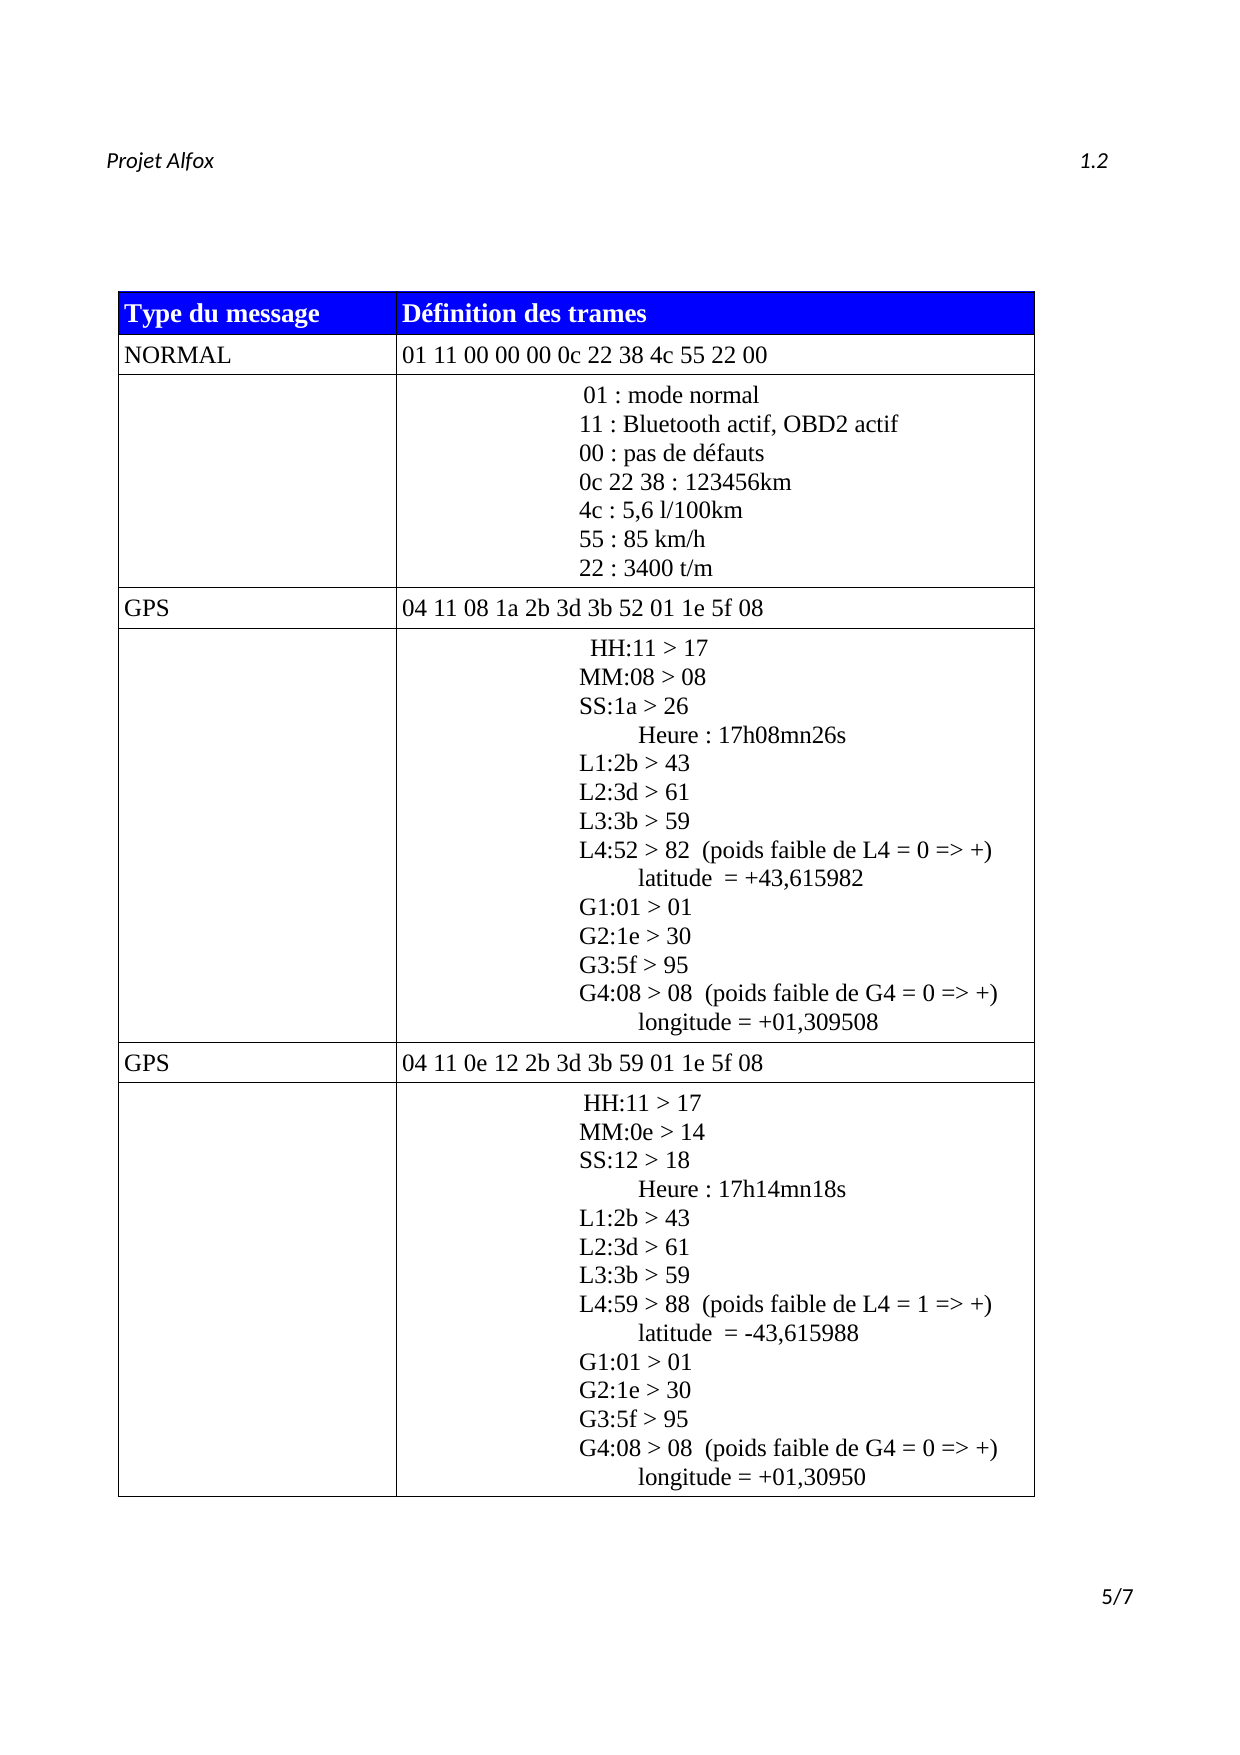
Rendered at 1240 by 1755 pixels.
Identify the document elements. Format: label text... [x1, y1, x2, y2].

table_cell 04 11 08 1a 2b 3d 3b 52 01 1e 5f 08 [397, 588, 1034, 627]
table_cell GPS [119, 588, 396, 627]
table_cell 01 11 00 00 00 0c 22 38 4c 55 22 00 [397, 335, 1034, 374]
table_cell NORMAL [119, 335, 396, 374]
table_header Type du message [119, 293, 396, 334]
table_cell [119, 629, 396, 1042]
table_cell GPS [119, 1043, 396, 1082]
table_cell [119, 1083, 396, 1496]
table_cell HH:11 > 17 MM:0e > 14 SS:12 > 18 Heure : 17h14mn18s L1:2b > 43 L2:3d > 61 L3:3b > 59 L4:59 > 88 (poids faible de L4 = 1 => +) latitude = -43,615988 G1:01 > 01 G2:1e > 30 G3:5f > 95 G4:08 > 08 (poids faible de G4 = 0 => +) longitude = +01,30950 [397, 1083, 1034, 1496]
table_cell 04 11 0e 12 2b 3d 3b 59 01 1e 5f 08 [397, 1043, 1034, 1082]
table_cell [119, 375, 396, 587]
table_cell HH:11 > 17 MM:08 > 08 SS:1a > 26 Heure : 17h08mn26s L1:2b > 43 L2:3d > 61 L3:3b > 59 L4:52 > 82 (poids faible de L4 = 0 => +) latitude = +43,615982 G1:01 > 01 G2:1e > 30 G3:5f > 95 G4:08 > 08 (poids faible de G4 = 0 => +) longitude = +01,309508 [397, 629, 1034, 1042]
table_cell 01 : mode normal 11 : Bluetooth actif, OBD2 actif 00 : pas de défauts 0c 22 38 : 123456km 4c : 5,6 l/100km 55 : 85 km/h 22 : 3400 t/m [397, 375, 1034, 587]
table_header Définition des trames [397, 293, 1034, 334]
